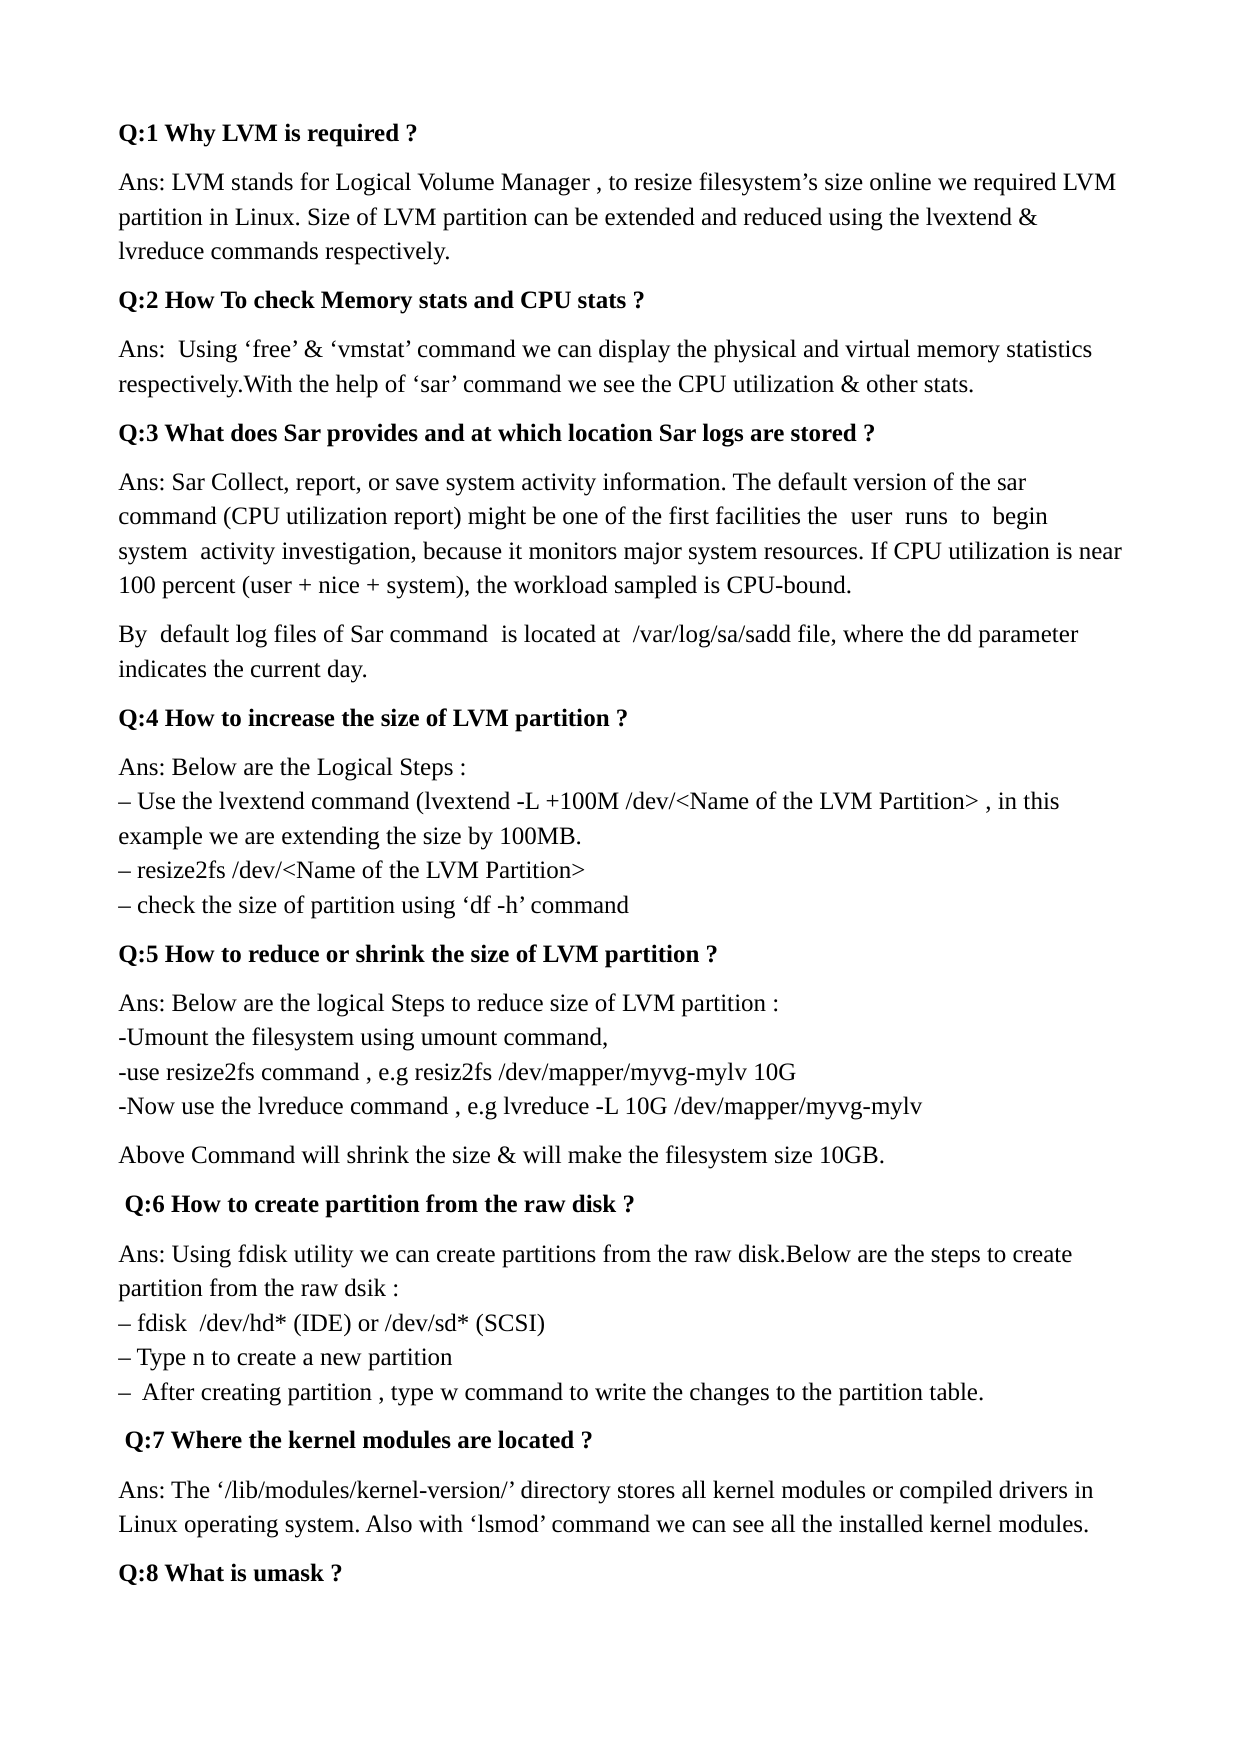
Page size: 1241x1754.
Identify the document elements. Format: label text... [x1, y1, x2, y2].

text Ans: Using ‘free’ & ‘vmstat’ command we can display the physical and virtual memory statistics respectively.With the help of ‘sar’ command we see the CPU utilization & other stats. [118, 334, 1122, 397]
text Ans: Sar Collect, report, or save system activity information. The default version of the sar command (CPU utilization report) might be one of the first facilities the user runs to begin system activity investigation, because it monitors major system resources. If CPU utilization is near 100 percent (user + nice + system), the workload sampled is CPU-bound. [118, 467, 1122, 599]
text Ans: The ‘/lib/modules/kernel-version/’ directory stores all kernel modules or compiled drivers in Linux operating system. Also with ‘lsmod’ command we can see all the installed kernel modules. [118, 1475, 1122, 1538]
text Ans: LVM stands for Logical Volume Manager , to resize filesystem’s size online we required LVM partition in Linux. Size of LVM partition can be extended and reduced using the lvextend & lvreduce commands respectively. [118, 167, 1122, 265]
text Q:3 What does Sar provides and at which location Sar logs are stored ? [118, 418, 1122, 447]
text Q:6 How to create partition from the raw disk ? [118, 1189, 1122, 1218]
text By default log files of Sar command is located at /var/log/sa/sadd file, where the dd parameter indicates the current day. [118, 619, 1122, 683]
text Ans: Below are the Logical Steps : – Use the lvextend command (lvextend -L +100M /dev/<Name of the LVM Partition> , in this example we are extending the size by 100MB. – resize2fs /dev/<Name of the LVM Partition> – check the size of partition using ‘df -h’ command [118, 752, 1122, 919]
text Q:4 How to increase the size of LVM partition ? [118, 703, 1122, 732]
text Q:2 How To check Memory stats and CPU stats ? [118, 285, 1122, 314]
text Ans: Using fdisk utility we can create partitions from the raw disk.Below are the steps to create partition from the raw dsik : – fdisk /dev/hd* (IDE) or /dev/sd* (SCSI) – Type n to create a new partition – After creating partition , type w command to write the changes to the partition table. [118, 1239, 1122, 1405]
text Q:1 Why LVM is required ? [118, 118, 1122, 147]
text Ans: Below are the logical Steps to reduce size of LVM partition : -Umount the filesystem using umount command, -use resize2fs command , e.g resiz2fs /dev/mapper/myvg-mylv 10G -Now use the lvreduce command , e.g lvreduce -L 10G /dev/mapper/myvg-mylv [118, 988, 1122, 1120]
text Q:5 How to reduce or shrink the size of LVM partition ? [118, 939, 1122, 968]
text Q:8 What is umask ? [118, 1558, 1122, 1587]
text Q:7 Where the kernel modules are located ? [118, 1426, 1122, 1454]
text Above Command will shrink the size & will make the filesystem size 10GB. [118, 1141, 1122, 1169]
